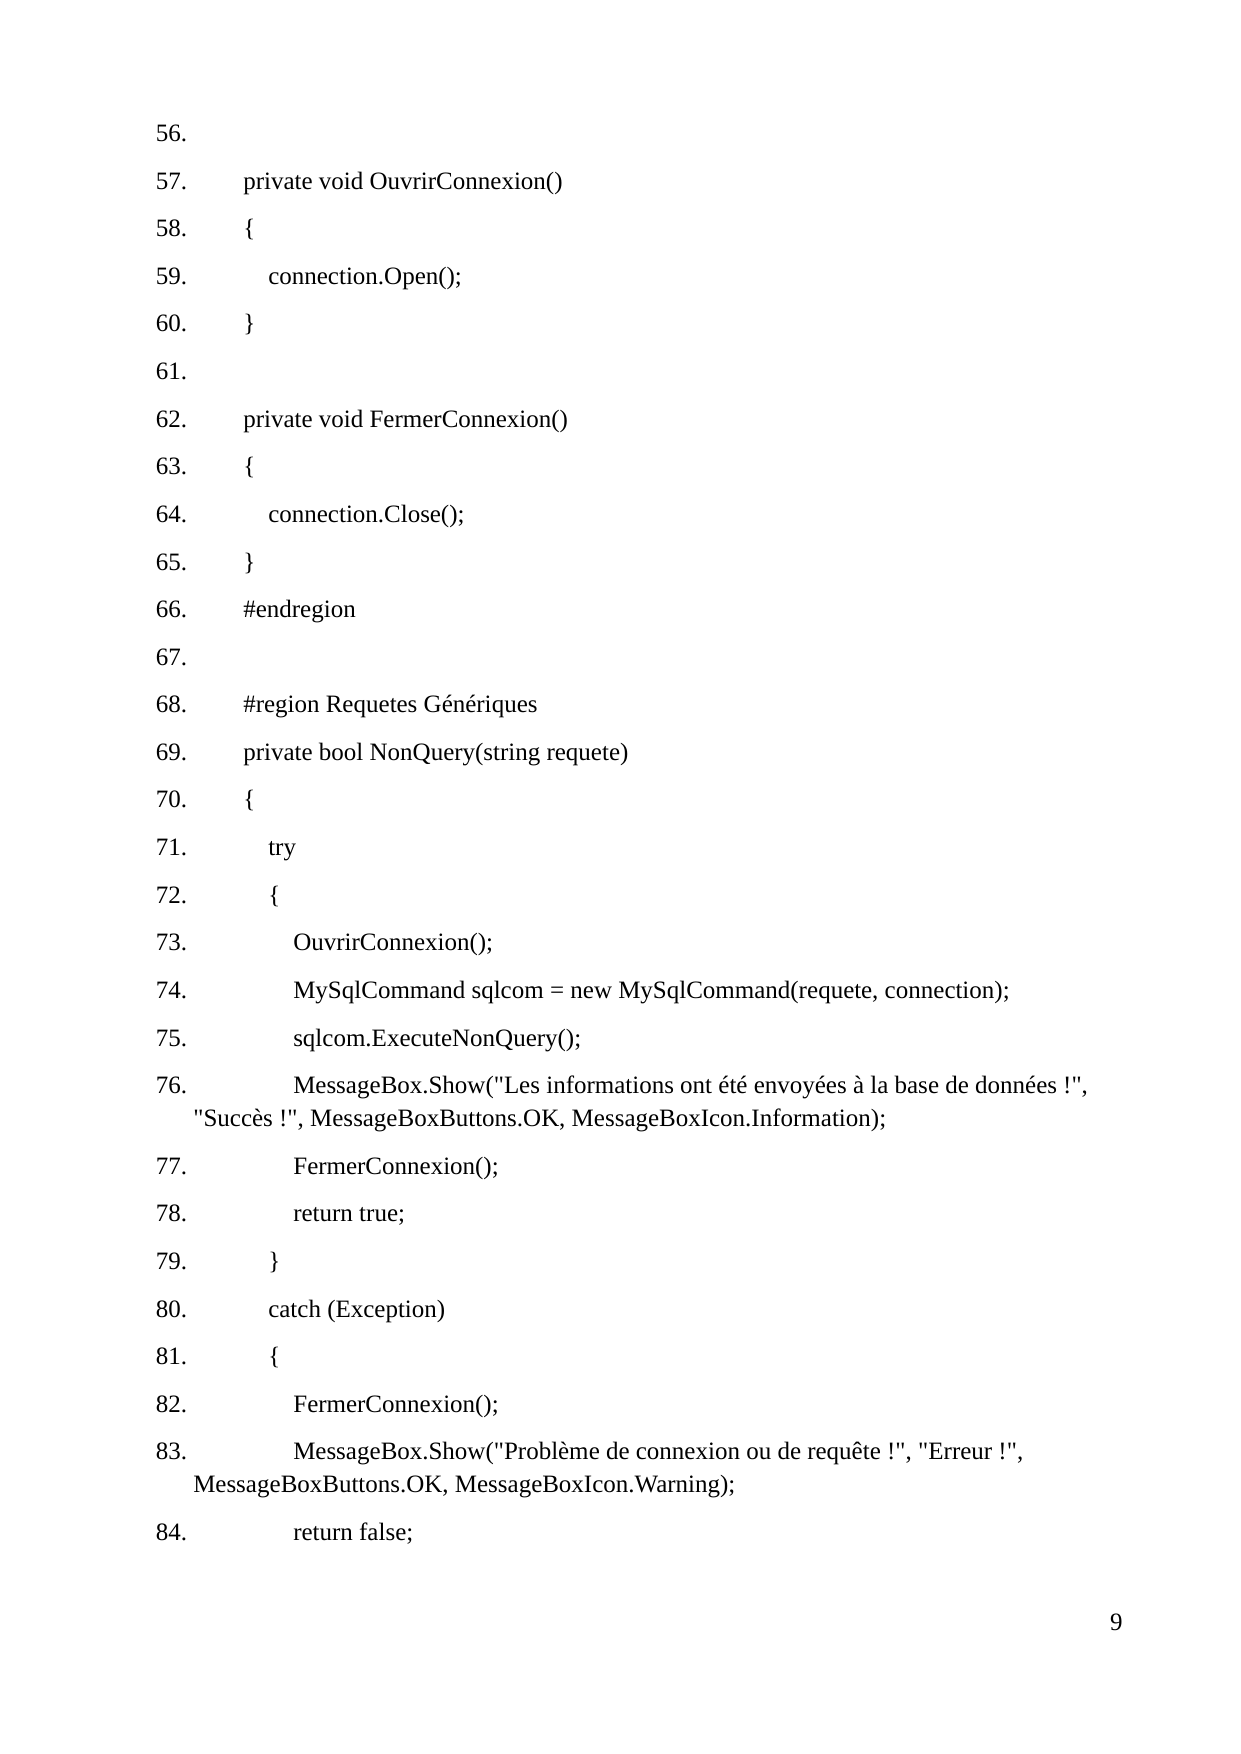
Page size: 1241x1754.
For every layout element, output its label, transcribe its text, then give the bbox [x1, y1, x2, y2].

list return false; [156, 1517, 1122, 1546]
list return true; [156, 1198, 1122, 1227]
list connection.Close(); [156, 499, 1122, 528]
list private bool NonQuery(string requete) [156, 737, 1122, 766]
list } [156, 547, 1122, 575]
list OuvrirConnexion(); [156, 927, 1122, 956]
list try [156, 832, 1122, 861]
list { [156, 1341, 1122, 1370]
list FermerConnexion(); [156, 1389, 1122, 1418]
list MySqlCommand sqlcom = new MySqlCommand(requete, connection); [156, 975, 1122, 1004]
list } [156, 308, 1122, 337]
list } [156, 1246, 1122, 1275]
list connection.Open(); [156, 261, 1122, 290]
list { [156, 213, 1122, 242]
list #endregion [156, 594, 1122, 623]
list MessageBox.Show("Les informations ont été envoyées à la base de données !", "Succès !", MessageBoxButtons.OK, MessageBoxIcon.Information); [156, 1070, 1122, 1132]
list private void FermerConnexion() [156, 404, 1122, 432]
list { [156, 880, 1122, 908]
list sqlcom.ExecuteNonQuery(); [156, 1023, 1122, 1051]
list #region Requetes Génériques [156, 689, 1122, 718]
list FermerConnexion(); [156, 1151, 1122, 1179]
list { [156, 784, 1122, 813]
list MessageBox.Show("Problème de connexion ou de requête !", "Erreur !", MessageBoxButtons.OK, MessageBoxIcon.Warning); [156, 1436, 1122, 1498]
list private void OuvrirConnexion() [156, 166, 1122, 194]
list catch (Exception) [156, 1294, 1122, 1322]
list { [156, 451, 1122, 480]
